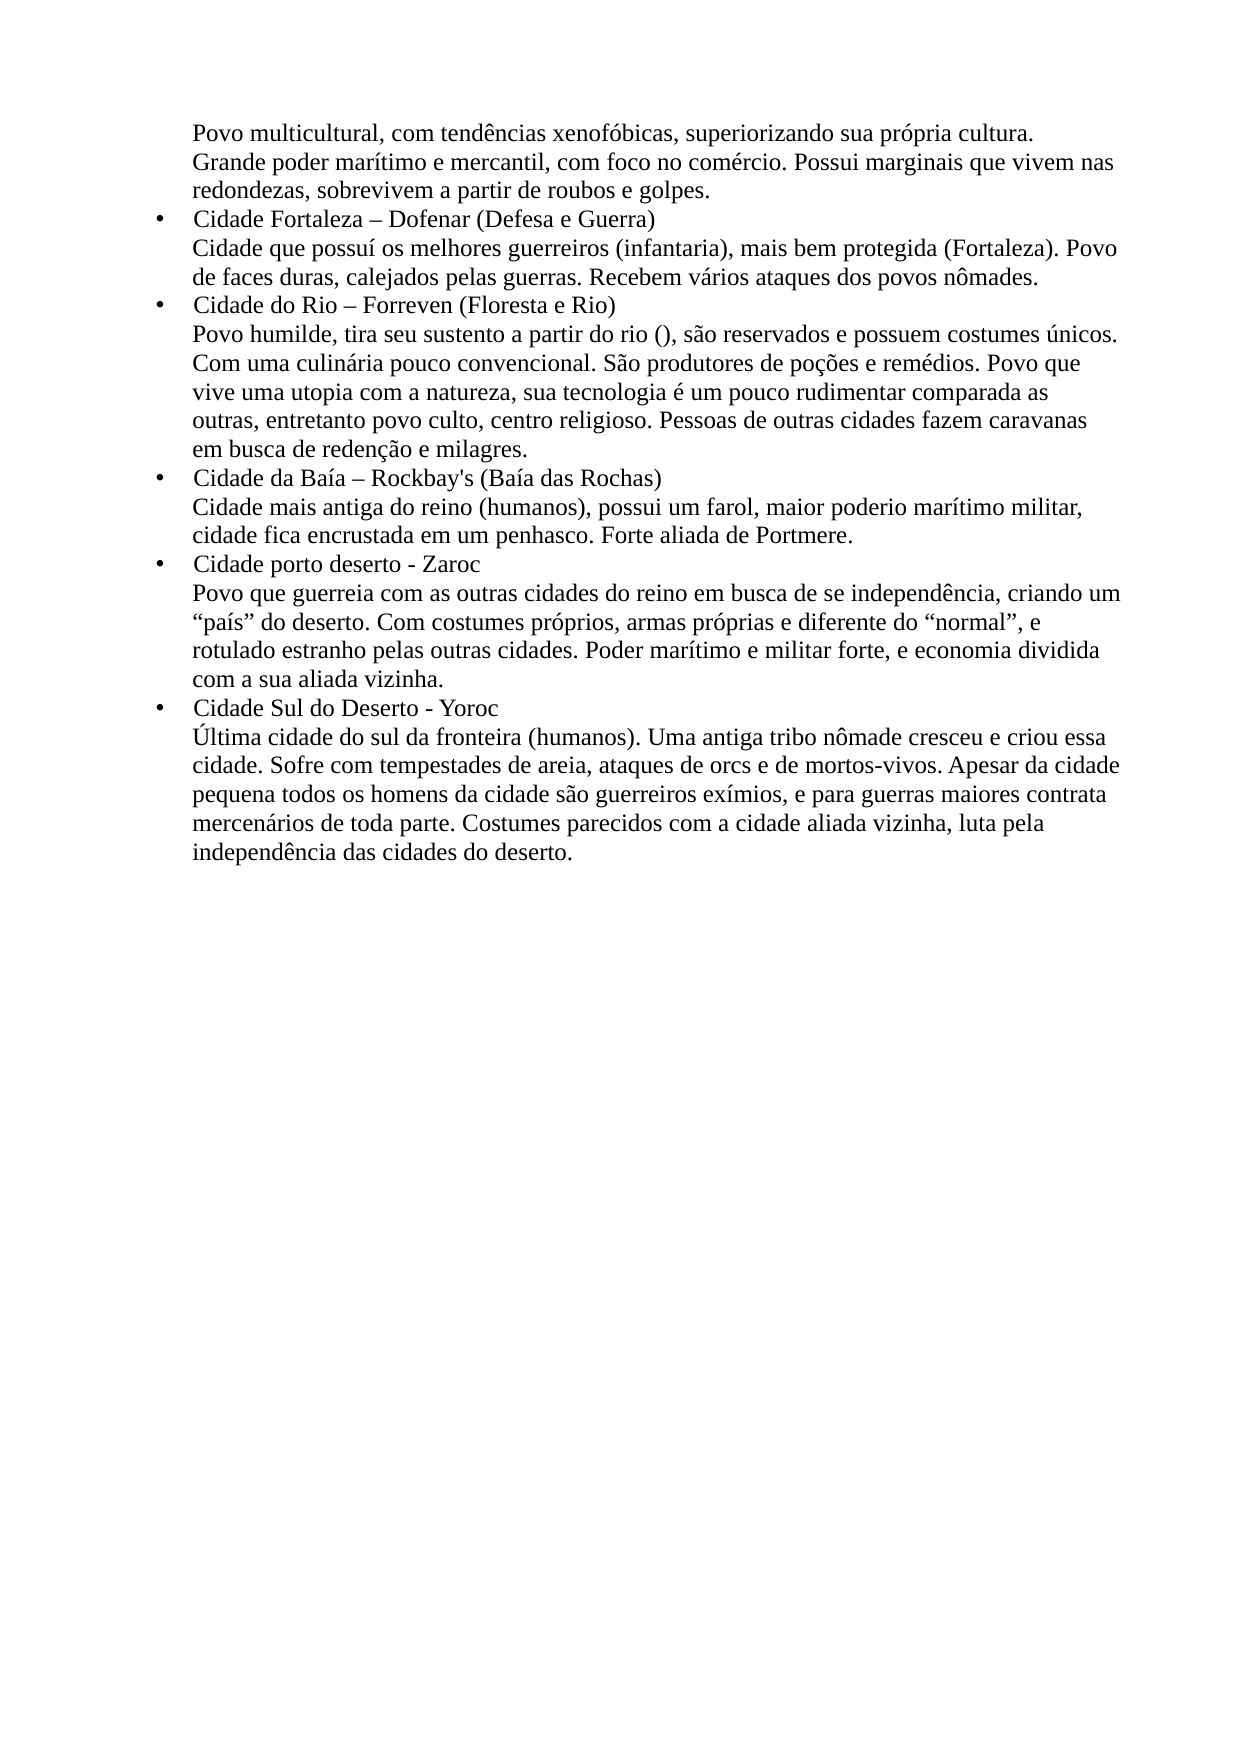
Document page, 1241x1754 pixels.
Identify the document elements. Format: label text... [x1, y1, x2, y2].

text Povo multicultural, com tendências xenofóbicas, superiorizando sua própria cultura. Grande poder marítimo e mercantil, com foco no comércio. Possui marginais que vivem nas redondezas, sobrevivem a partir de roubos e golpes. [192, 118, 1122, 204]
text Povo humilde, tira seu sustento a partir do rio (), são reservados e possuem costumes únicos. Com uma culinária pouco convencional. São produtores de poções e remédios. Povo que vive uma utopia com a natureza, sua tecnologia é um pouco rudimentar comparada as outras, entretanto povo culto, centro religioso. Pessoas de outras cidades fazem caravanas em busca de redenção e milagres. [192, 319, 1122, 463]
text Cidade mais antiga do reino (humanos), possui um farol, maior poderio marítimo militar, cidade fica encrustada em um penhasco. Forte aliada de Portmere. [192, 492, 1122, 549]
list Cidade do Rio – Forreven (Floresta e Rio) [156, 291, 1122, 319]
list Cidade Sul do Deserto - Yoroc [156, 693, 1122, 722]
text Cidade que possuí os melhores guerreiros (infantaria), mais bem protegida (Fortaleza). Povo de faces duras, calejados pelas guerras. Recebem vários ataques dos povos nômades. [192, 233, 1122, 291]
list Cidade da Baía – Rockbay's (Baía das Rochas) [156, 463, 1122, 492]
list Cidade porto deserto - Zaroc [156, 549, 1122, 578]
list Cidade Fortaleza – Dofenar (Defesa e Guerra) [156, 204, 1122, 233]
text Povo que guerreia com as outras cidades do reino em busca de se independência, criando um “país” do deserto. Com costumes próprios, armas próprias e diferente do “normal”, e rotulado estranho pelas outras cidades. Poder marítimo e militar forte, e economia dividida com a sua aliada vizinha. [192, 578, 1122, 693]
text Última cidade do sul da fronteira (humanos). Uma antiga tribo nômade cresceu e criou essa cidade. Sofre com tempestades de areia, ataques de orcs e de mortos-vivos. Apesar da cidade pequena todos os homens da cidade são guerreiros exímios, e para guerras maiores contrata mercenários de toda parte. Costumes parecidos com a cidade aliada vizinha, luta pela independência das cidades do deserto. [192, 722, 1122, 866]
